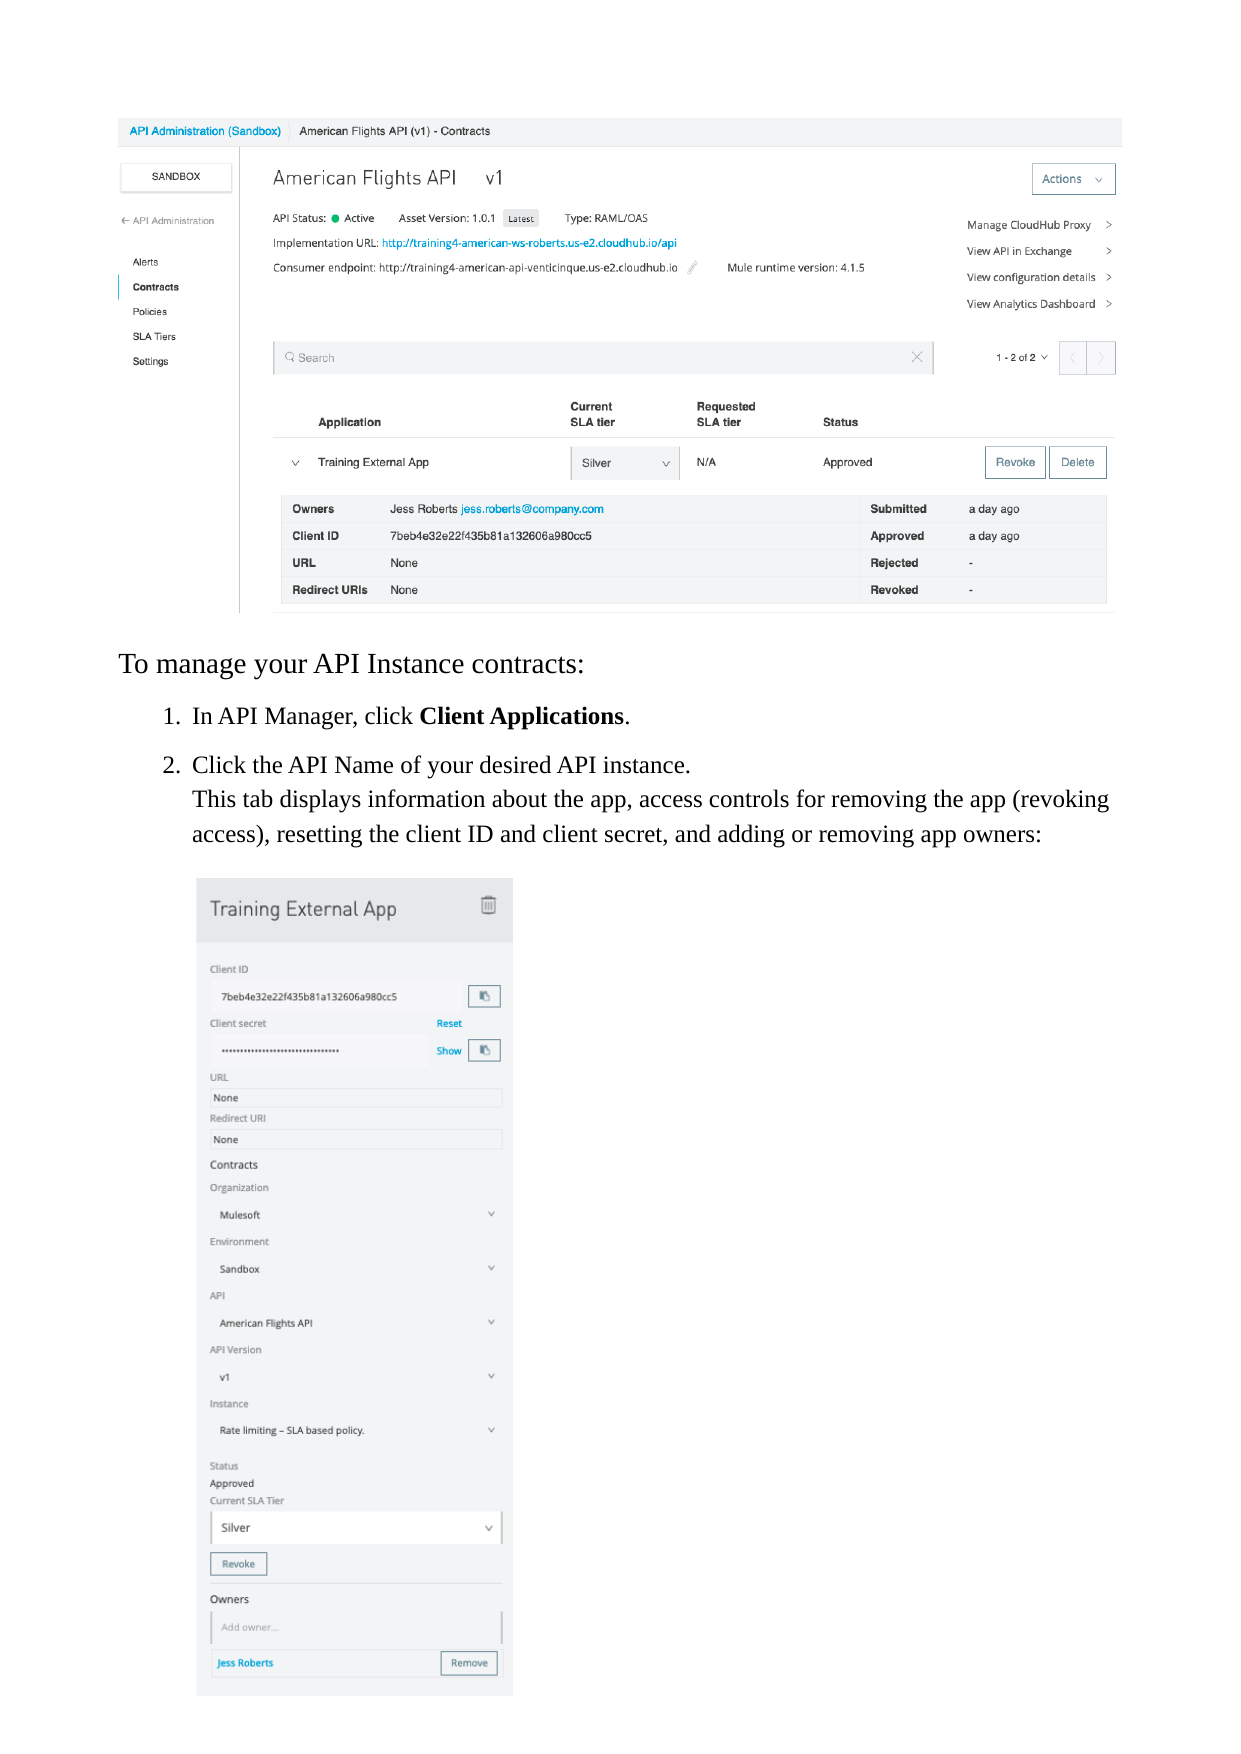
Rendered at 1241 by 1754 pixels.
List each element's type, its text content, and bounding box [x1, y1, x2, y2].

list Click the API Name of your desired API instance. This tab displays information about the app, access controls for removing the app (revoking access), resetting the client ID and client secret, and adding or removing app owners: [162, 750, 1122, 848]
list In API Manager, click Client Applications. [162, 701, 1122, 729]
picture [196, 878, 513, 1696]
text To manage your API Instance contracts: [118, 646, 1122, 679]
picture [118, 118, 1123, 613]
